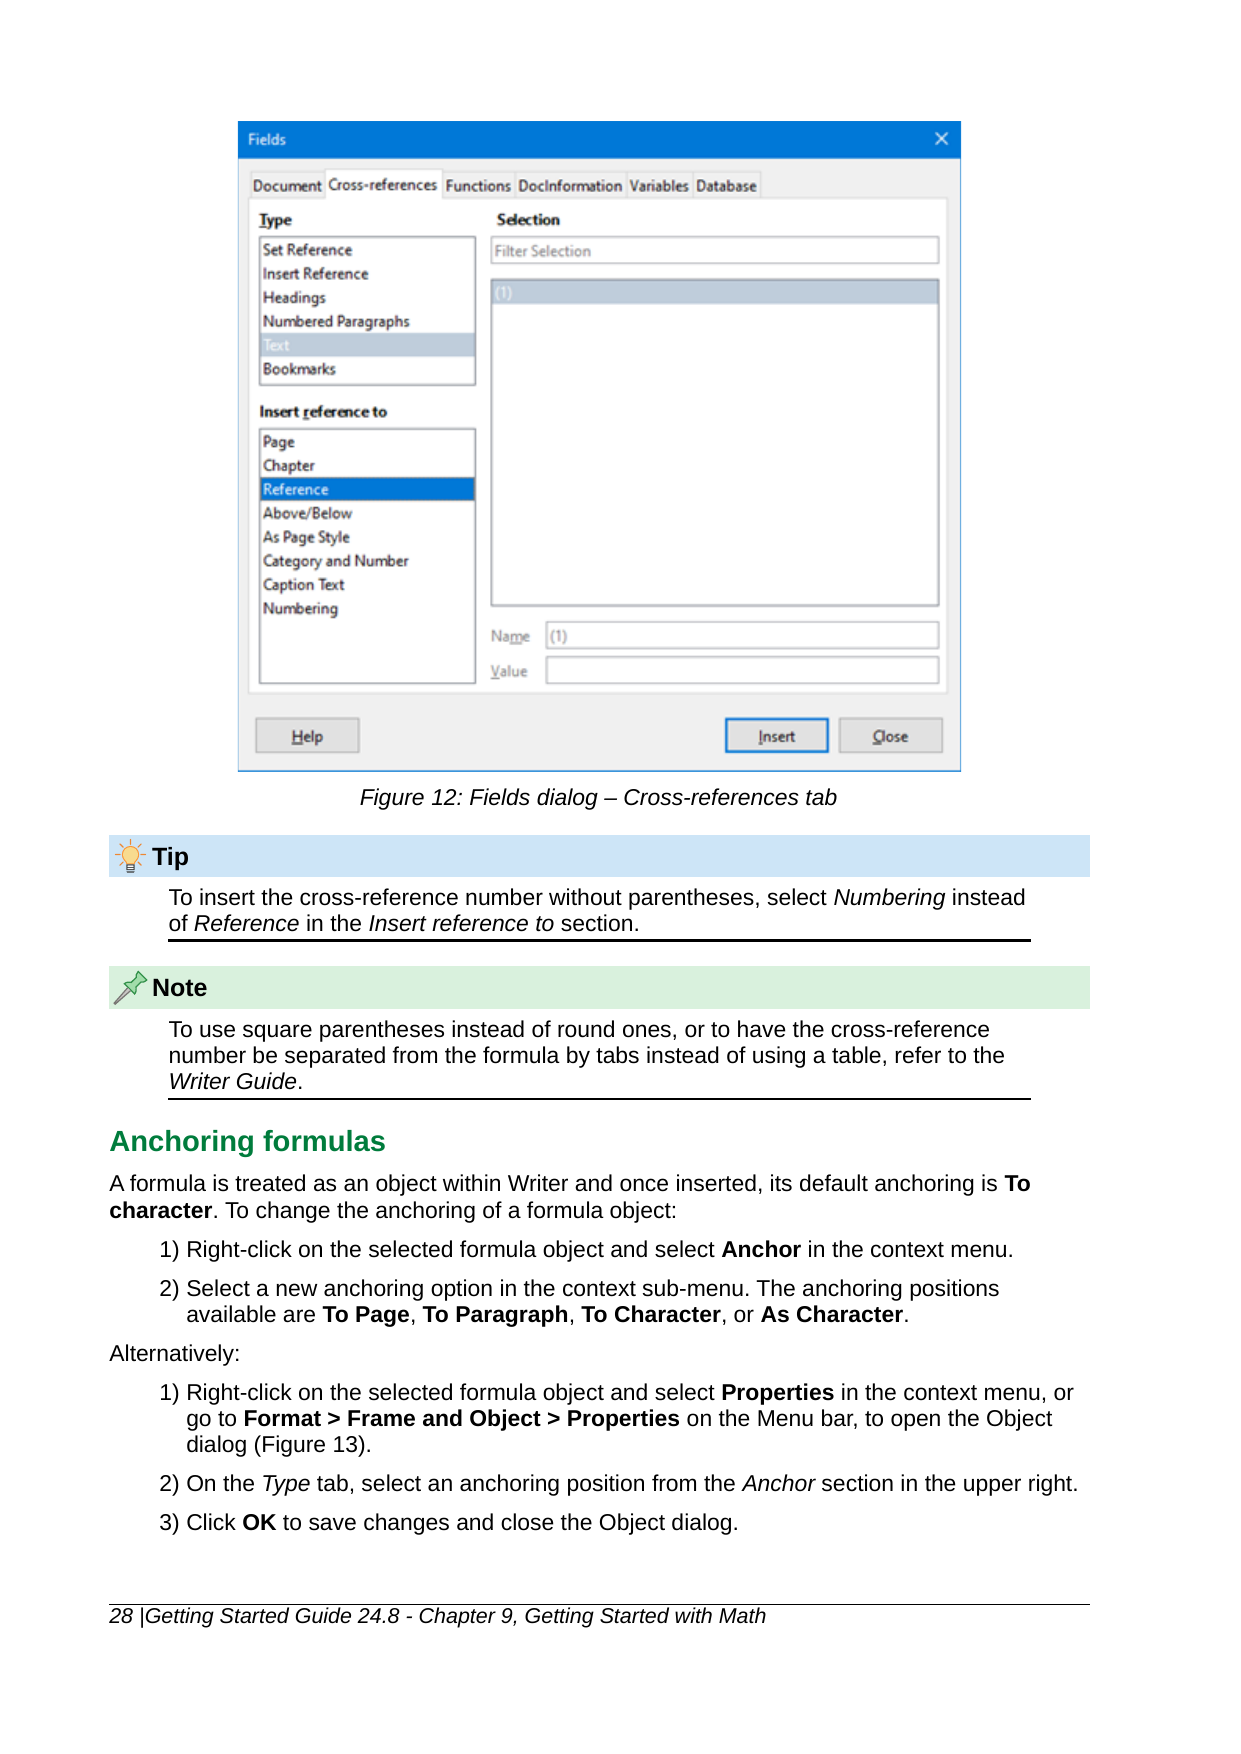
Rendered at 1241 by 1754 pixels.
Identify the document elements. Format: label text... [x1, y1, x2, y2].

list Select a new anchoring option in the context sub-menu. The anchoring positions available are To Page, To Paragraph, To Character, or As Character. [186, 1274, 1090, 1327]
text To insert the cross-reference number without parentheses, select Numbering instead of Reference in the Insert reference to section. [168, 884, 1031, 939]
text Figure 12: Fields dialog – Cross-references tab [238, 784, 961, 810]
subtitle Anchoring formulas [109, 1124, 1090, 1158]
list Click OK to save changes and close the Object dialog. [186, 1509, 1090, 1535]
picture [237, 121, 962, 772]
list On the Type tab, select an anchoring position from the Anchor section in the upper right. [186, 1470, 1090, 1496]
list A formula is treated as an object within Writer and once inserted, its default anchoring is To character. To change the anchoring of a formula object: [109, 1170, 1090, 1223]
list Alternatively: [109, 1340, 1090, 1366]
subtitle Tip [151, 835, 1090, 877]
list Right-click on the selected formula object and select Anchor in the context menu. [186, 1236, 1090, 1262]
subtitle Note [109, 966, 1090, 1009]
text To use square parentheses instead of round ones, or to have the cross-reference number be separated from the formula by tabs instead of using a table, refer to the Writer Guide. [168, 1016, 1031, 1098]
list Right-click on the selected formula object and select Properties in the context menu, or go to Format > Frame and Object > Properties on the Menu bar, to open the Object dialog (Figure 13). [186, 1378, 1090, 1458]
